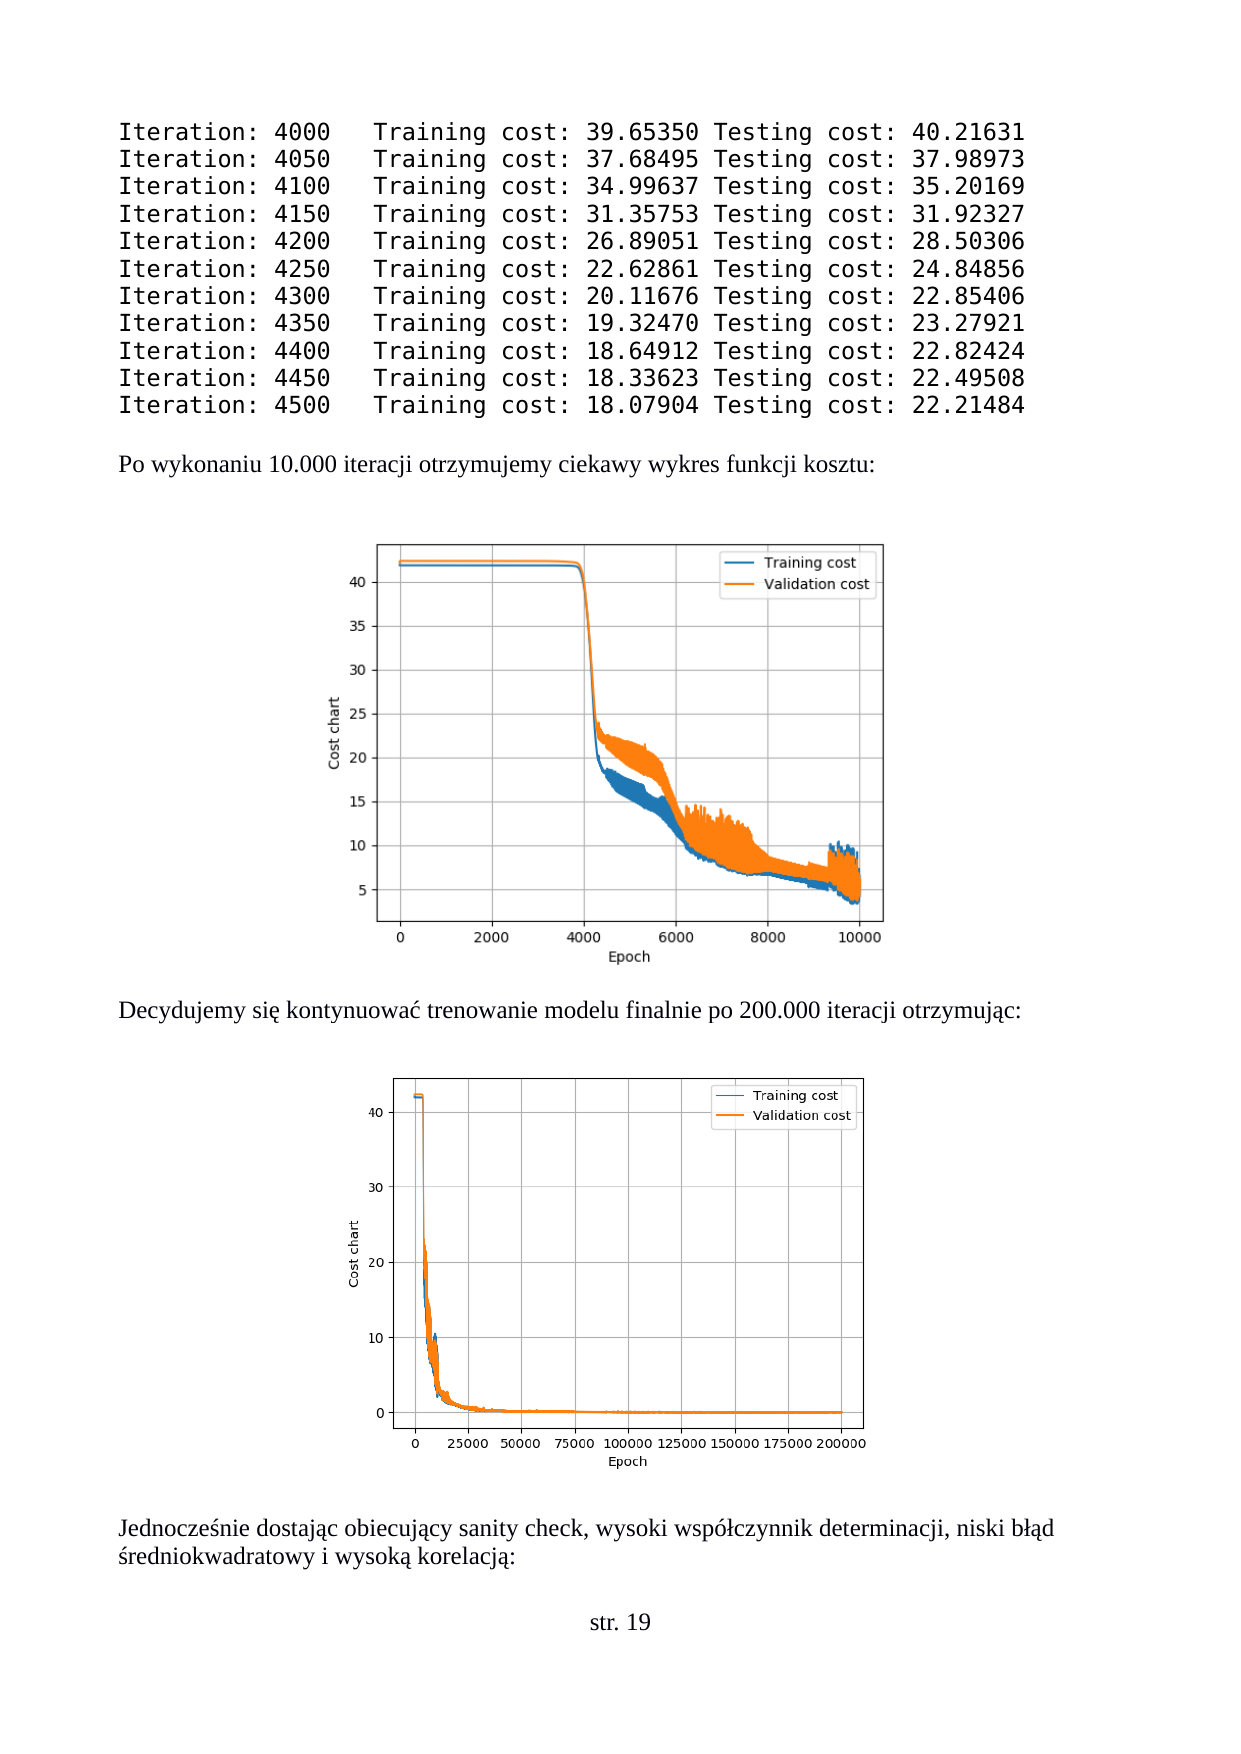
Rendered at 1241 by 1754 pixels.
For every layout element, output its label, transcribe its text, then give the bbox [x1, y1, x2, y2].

picture [317, 1023, 923, 1478]
text Jednocześnie dostając obiecujący sanity check, wysoki współczynnik determinacji, niski błąd średniokwadratowy i wysoką korelacją: [118, 1513, 1122, 1570]
text Iteration: 4050 Training cost: 37.68495 Testing cost: 37.98973 [118, 146, 1122, 173]
text Iteration: 4250 Training cost: 22.62861 Testing cost: 24.84856 [118, 255, 1122, 282]
text Iteration: 4300 Training cost: 20.11676 Testing cost: 22.85406 [118, 282, 1122, 310]
text Iteration: 4400 Training cost: 18.64912 Testing cost: 22.82424 [118, 337, 1122, 365]
picture [296, 486, 948, 975]
text Iteration: 4100 Training cost: 34.99637 Testing cost: 35.20169 [118, 173, 1122, 200]
text Decydujemy się kontynuować trenowanie modelu finalnie po 200.000 iteracji otrzymując: [118, 995, 1122, 1024]
text Po wykonaniu 10.000 iteracji otrzymujemy ciekawy wykres funkcji kosztu: [118, 449, 1122, 478]
text Iteration: 4350 Training cost: 19.32470 Testing cost: 23.27921 [118, 310, 1122, 337]
text Iteration: 4150 Training cost: 31.35753 Testing cost: 31.92327 [118, 200, 1122, 228]
text Iteration: 4200 Training cost: 26.89051 Testing cost: 28.50306 [118, 228, 1122, 255]
text Iteration: 4450 Training cost: 18.33623 Testing cost: 22.49508 [118, 365, 1122, 392]
text Iteration: 4000 Training cost: 39.65350 Testing cost: 40.21631 [118, 118, 1122, 146]
text Iteration: 4500 Training cost: 18.07904 Testing cost: 22.21484 [118, 392, 1122, 419]
